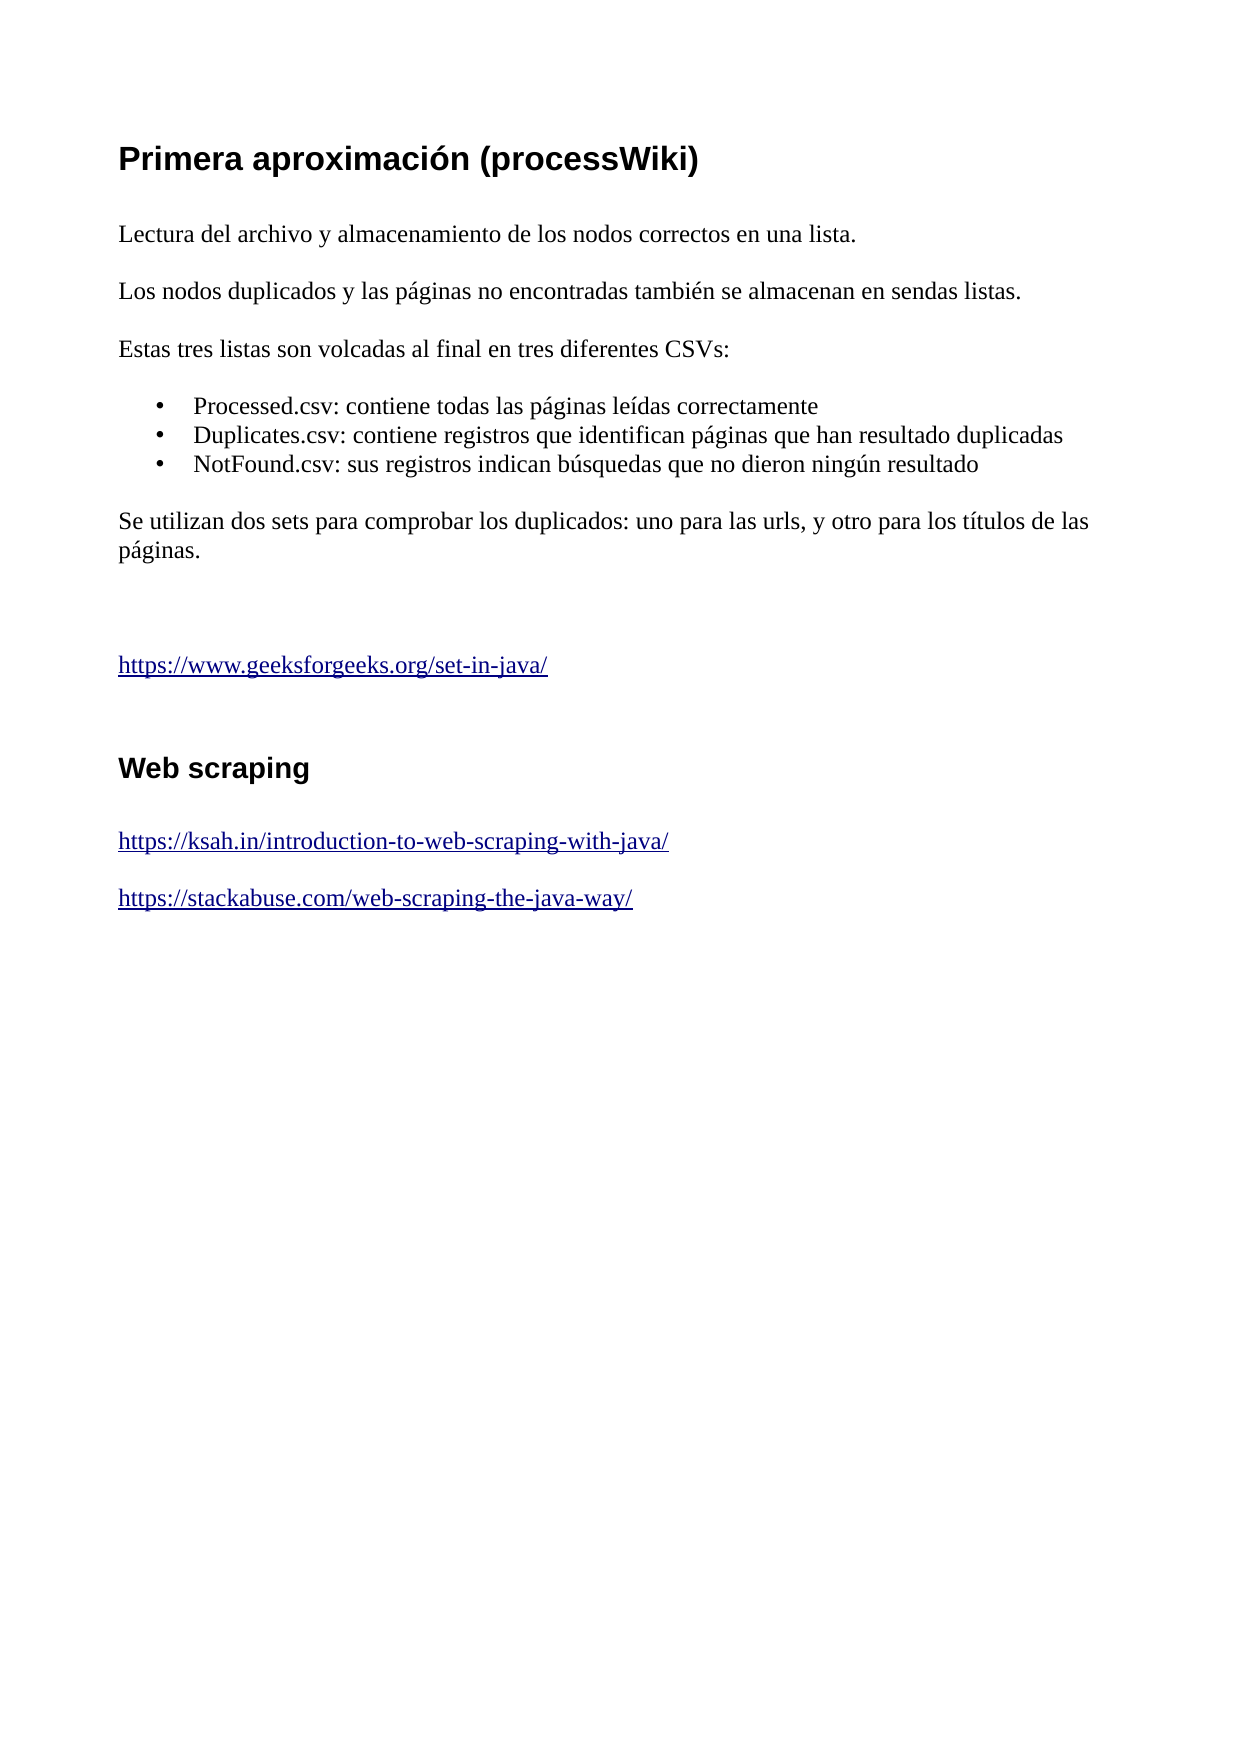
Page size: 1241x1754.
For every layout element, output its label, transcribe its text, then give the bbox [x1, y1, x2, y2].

subtitle Web scraping [118, 751, 1122, 785]
list Duplicates.csv: contiene registros que identifican páginas que han resultado duplicadas [156, 420, 1122, 449]
text Lectura del archivo y almacenamiento de los nodos correctos en una lista. [118, 219, 1122, 248]
text https://ksah.in/introduction-to-web-scraping-with-java/ [118, 826, 1122, 855]
text https://stackabuse.com/web-scraping-the-java-way/ [118, 883, 1122, 912]
subtitle Primera aproximación (processWiki) [118, 139, 1122, 178]
text Se utilizan dos sets para comprobar los duplicados: uno para las urls, y otro para los títulos de las páginas. [118, 506, 1122, 564]
text Estas tres listas son volcadas al final en tres diferentes CSVs: [118, 334, 1122, 363]
text https://www.geeksforgeeks.org/set-in-java/ [118, 650, 1122, 679]
list NotFound.csv: sus registros indican búsquedas que no dieron ningún resultado [156, 449, 1122, 478]
list Processed.csv: contiene todas las páginas leídas correctamente [156, 391, 1122, 420]
text Los nodos duplicados y las páginas no encontradas también se almacenan en sendas listas. [118, 276, 1122, 305]
